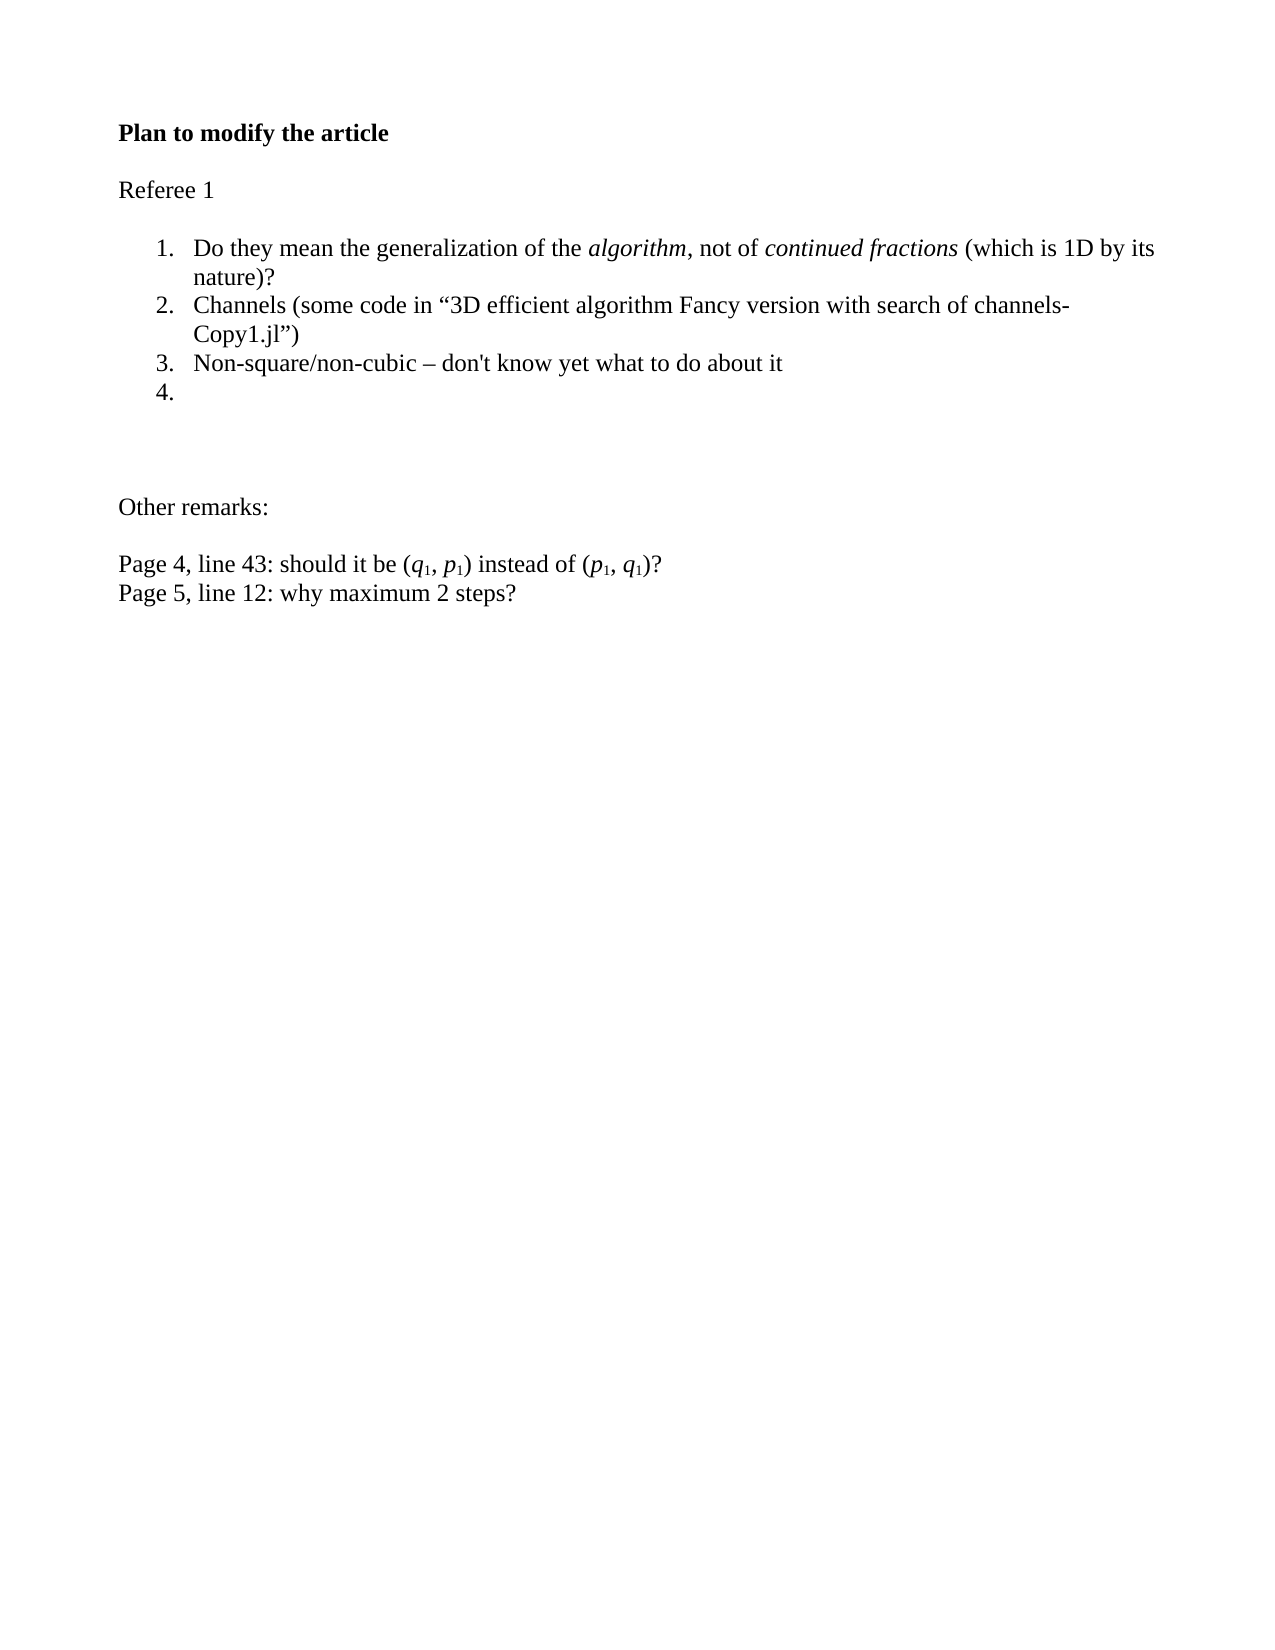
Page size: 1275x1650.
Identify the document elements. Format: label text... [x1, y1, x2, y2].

text Page 4, line 43: should it be (q1, p1) instead of (p1, q1)? [118, 549, 1157, 578]
text Other remarks: [118, 492, 1157, 521]
text Plan to modify the article [118, 118, 1157, 147]
list Non-square/non-cubic – don't know yet what to do about it [156, 348, 1157, 377]
list Channels (some code in “3D efficient algorithm Fancy version with search of channels-Copy1.jl”) [156, 291, 1157, 348]
list Do they mean the generalization of the algorithm, not of continued fractions (which is 1D by its nature)? [156, 233, 1157, 291]
text Page 5, line 12: why maximum 2 steps? [118, 578, 1157, 607]
text Referee 1 [118, 176, 1157, 204]
